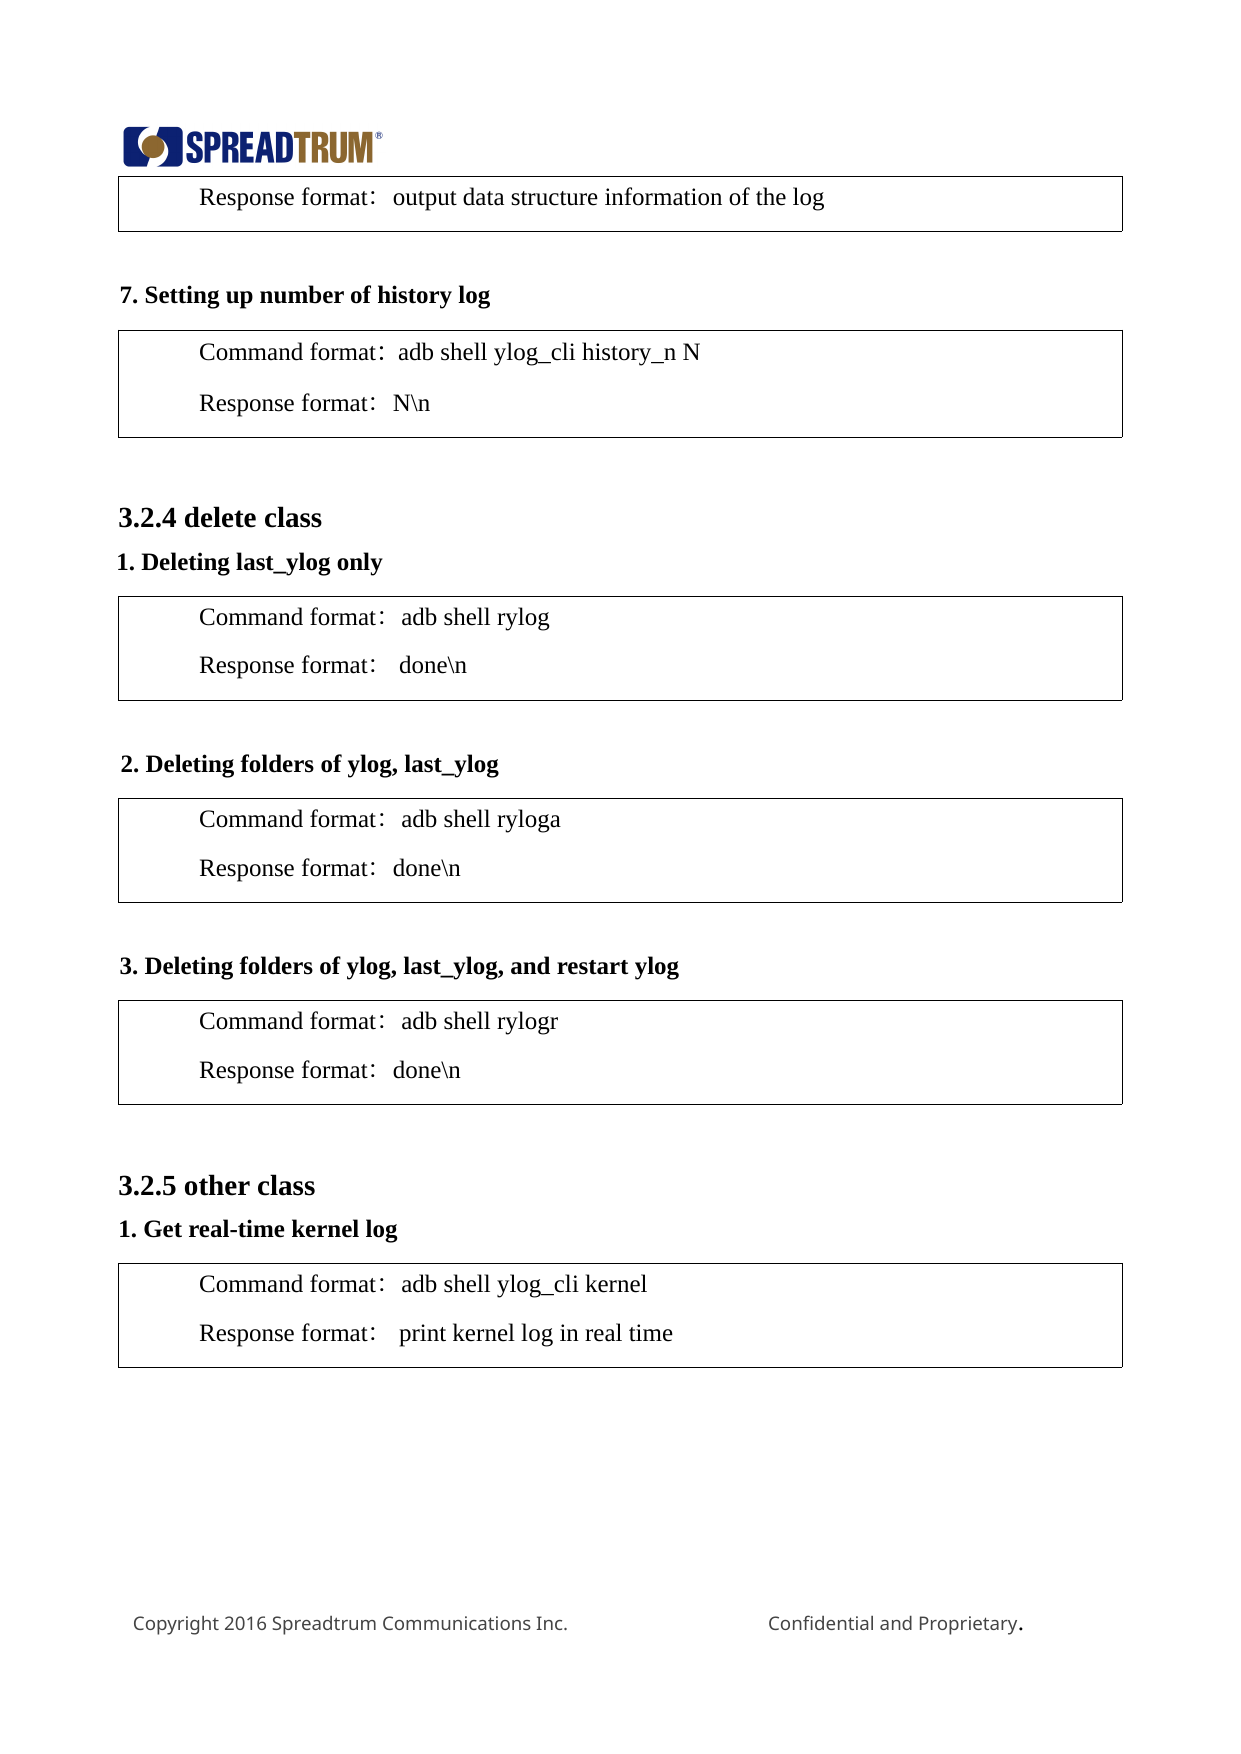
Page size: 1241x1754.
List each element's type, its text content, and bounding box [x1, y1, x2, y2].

table_header Command format：adb shell ryloga Response format：done\n [119, 799, 1122, 902]
list 2. Deleting folders of ylog, last_ylog [83, 749, 1122, 778]
list 7. Setting up number of history log [82, 280, 1122, 309]
table_header Response format：output data structure information of the log [119, 177, 1122, 231]
subtitle 3.2.4 delete class [118, 501, 1122, 534]
list 1. Deleting last_ylog only [79, 547, 1122, 575]
list 1. Get real-time kernel log [81, 1214, 1122, 1243]
picture [120, 123, 386, 168]
table_header Command format：adb shell ylog_cli kernel Response format： print kernel log in real time [119, 1264, 1122, 1367]
table_header Command format：adb shell rylogr Response format：done\n [119, 1001, 1122, 1104]
table_header Command format：adb shell rylog Response format： done\n [119, 597, 1122, 700]
list 3. Deleting folders of ylog, last_ylog, and restart ylog [82, 951, 1122, 980]
subtitle 3.2.5 other class [118, 1168, 1122, 1201]
table_header Command format：adb shell ylog_cli history_n N Response format：N\n [119, 331, 1122, 437]
